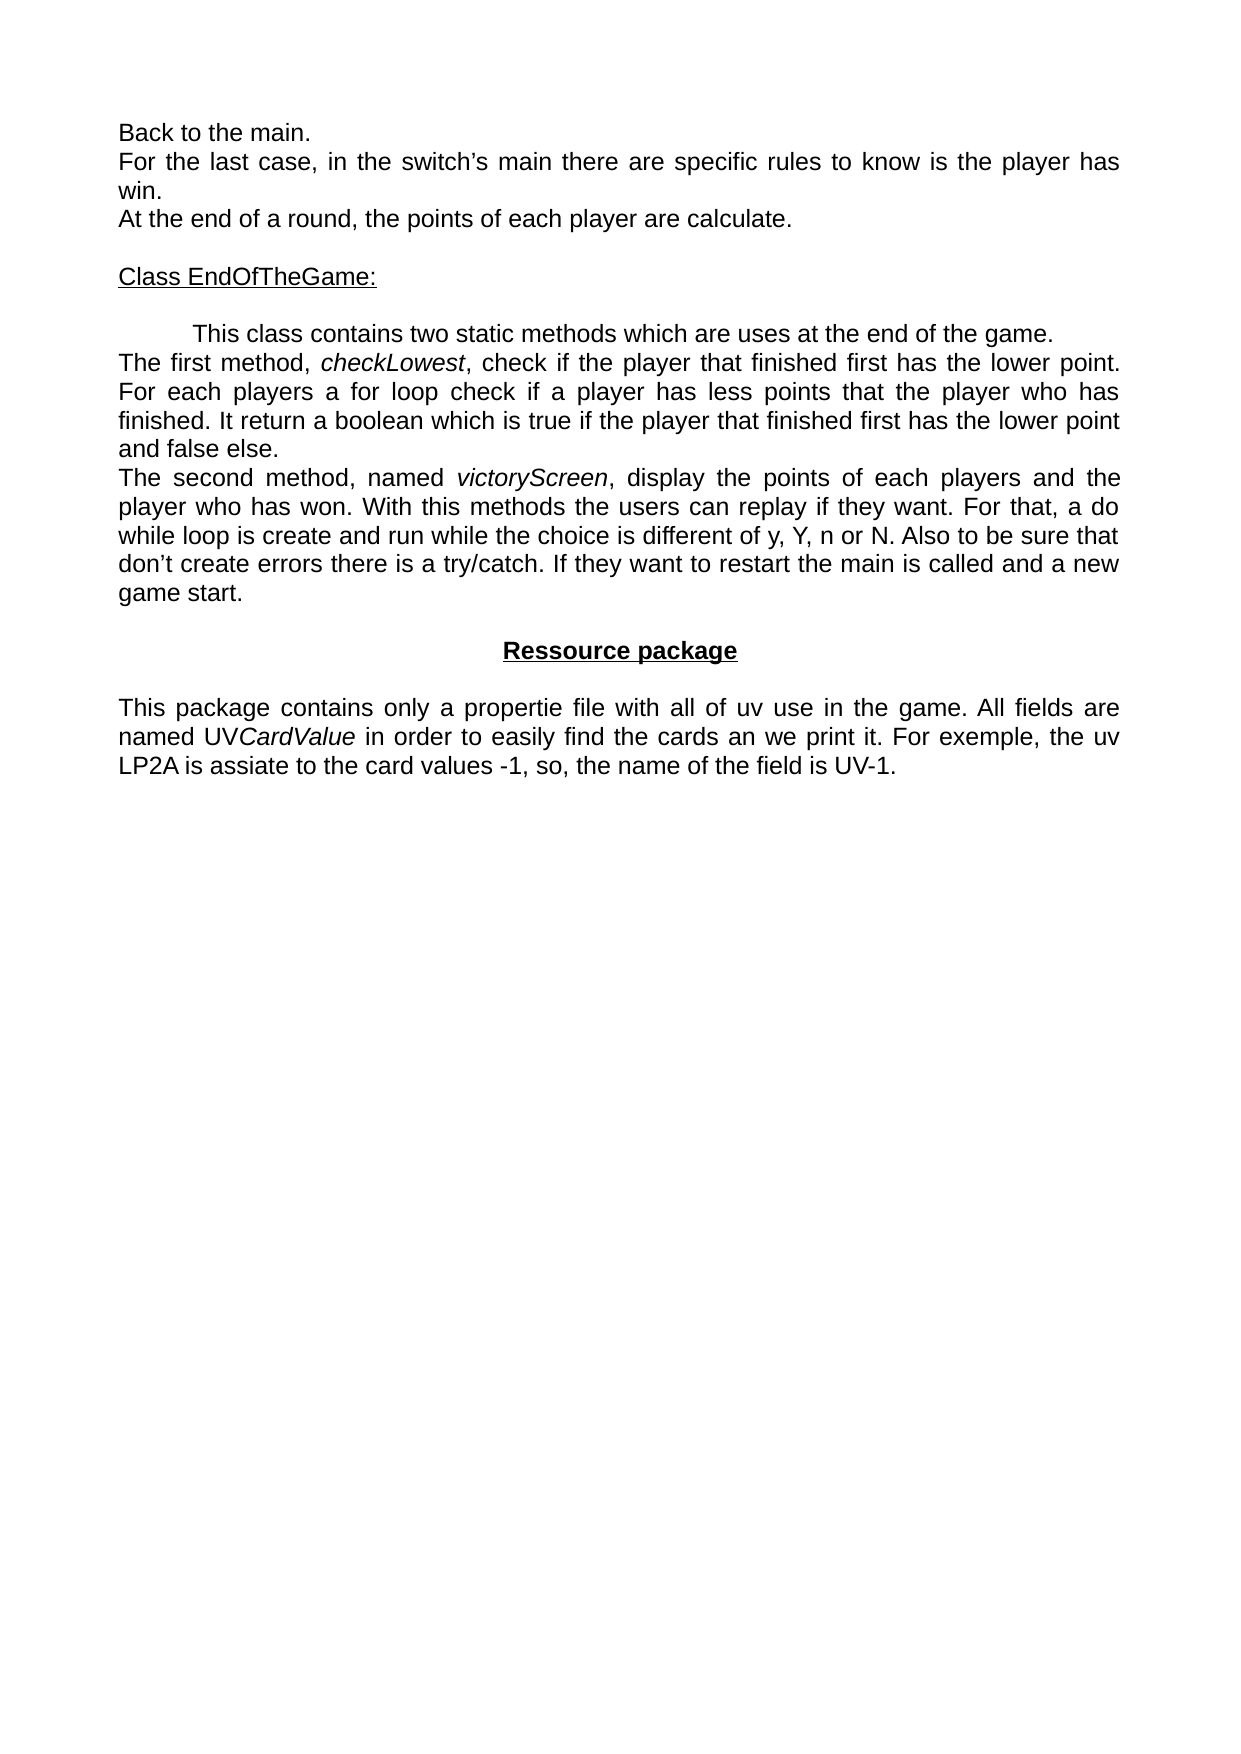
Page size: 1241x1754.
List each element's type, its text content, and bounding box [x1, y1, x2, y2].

text For the last case, in the switch’s main there are specific rules to know is the player has win. [118, 147, 1122, 204]
text This class contains two static methods which are uses at the end of the game. [118, 319, 1122, 348]
text The second method, named victoryScreen, display the points of each players and the player who has won. With this methods the users can replay if they want. For that, a do while loop is create and run while the choice is different of y, Y, n or N. Also to be sure that don’t create errors there is a try/catch. If they want to restart the main is called and a new game start. [118, 463, 1122, 607]
text Ressource package [118, 636, 1122, 664]
text The first method, checkLowest, check if the player that finished first has the lower point. For each players a for loop check if a player has less points that the player who has finished. It return a boolean which is true if the player that finished first has the lower point and false else. [118, 348, 1122, 463]
text Back to the main. [118, 118, 1122, 147]
text This package contains only a propertie file with all of uv use in the game. All fields are named UVCardValue in order to easily find the cards an we print it. For exemple, the uv LP2A is assiate to the card values -1, so, the name of the field is UV-1. [118, 693, 1122, 779]
text Class EndOfTheGame: [118, 262, 1122, 291]
text At the end of a round, the points of each player are calculate. [118, 204, 1122, 233]
